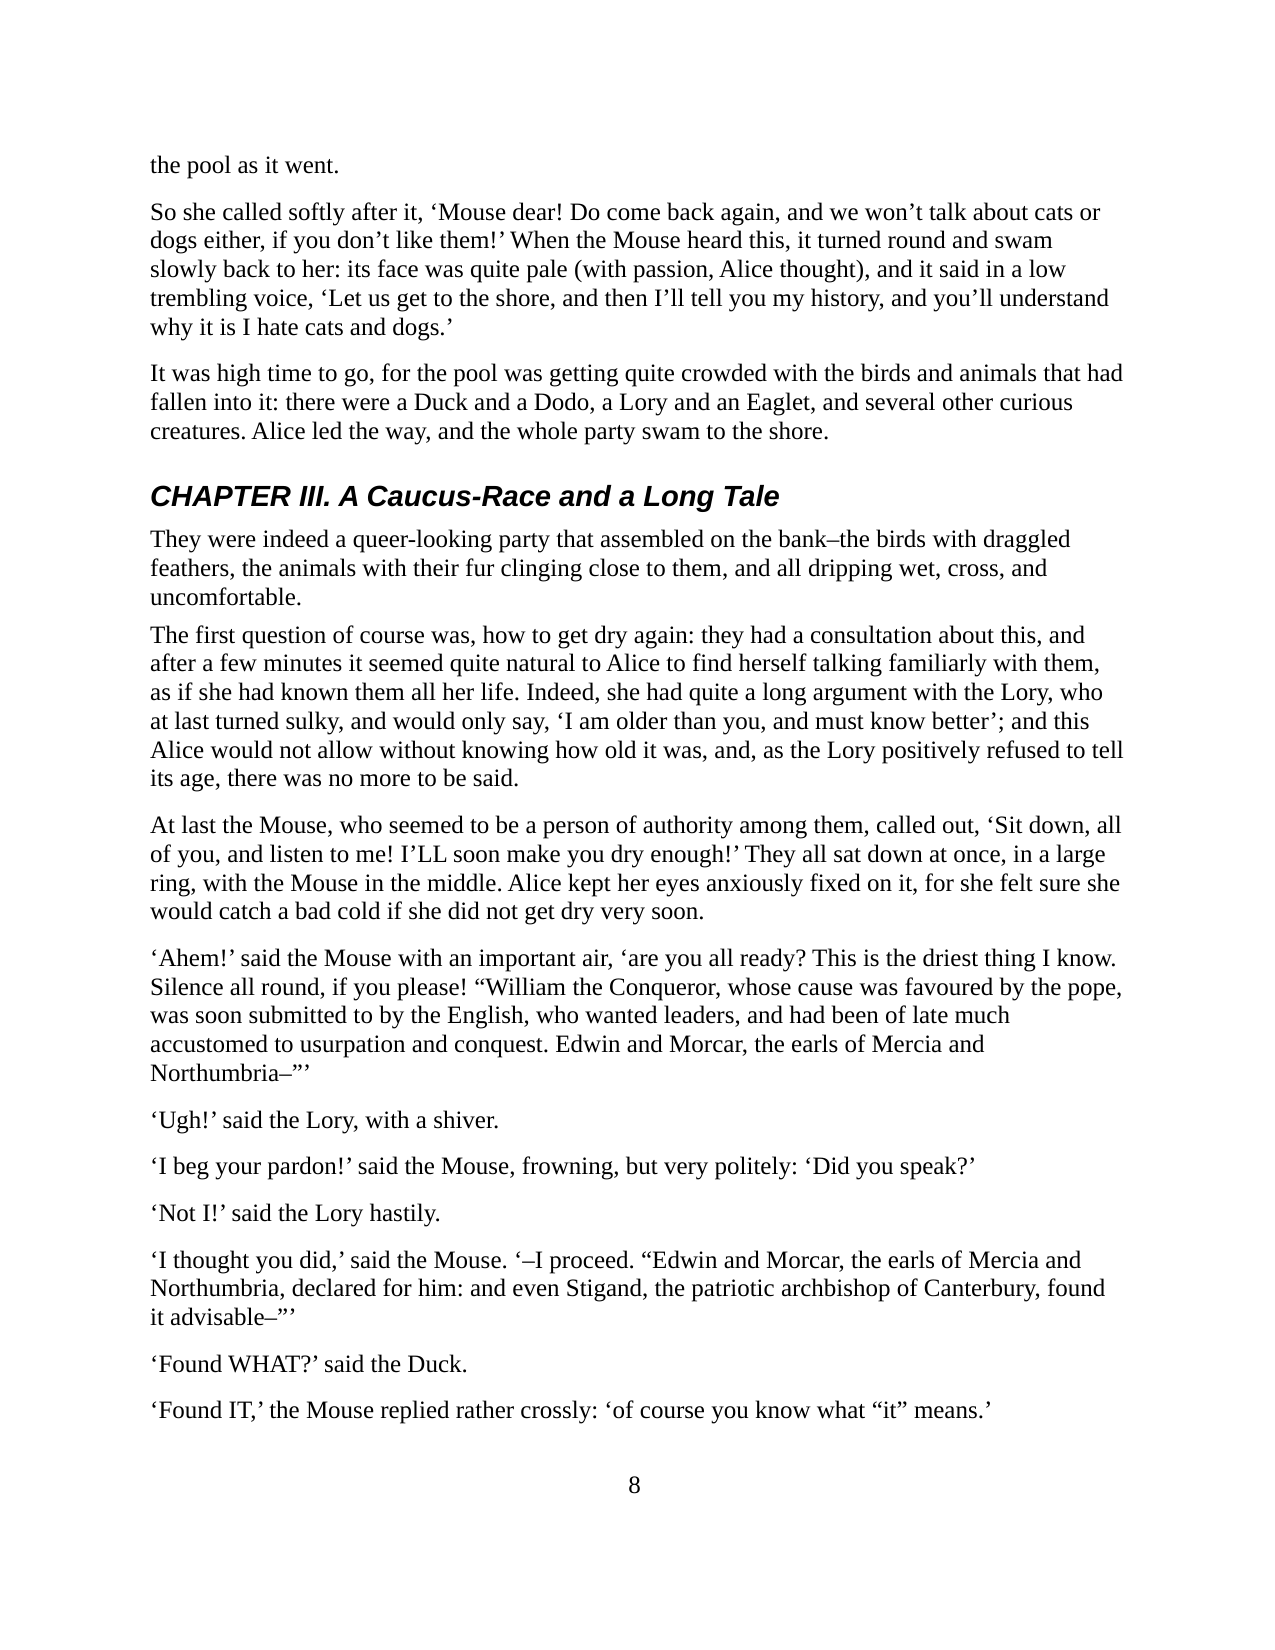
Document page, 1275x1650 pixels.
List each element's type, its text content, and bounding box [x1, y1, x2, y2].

text ‘Found WHAT?’ said the Duck. [150, 1349, 1125, 1378]
text ‘Ahem!’ said the Mouse with an important air, ‘are you all ready? This is the driest thing I know. Silence all round, if you please! “William the Conqueror, whose cause was favoured by the pope, was soon submitted to by the English, who wanted leaders, and had been of late much accustomed to usurpation and conquest. Edwin and Morcar, the earls of Mercia and Northumbria–”’ [150, 943, 1125, 1087]
text ‘I beg your pardon!’ said the Mouse, frowning, but very politely: ‘Did you speak?’ [150, 1151, 1125, 1180]
text The first question of course was, how to get dry again: they had a consultation about this, and after a few minutes it seemed quite natural to Alice to find herself talking familiarly with them, as if she had known them all her life. Indeed, she had quite a long argument with the Lory, who at last turned sulky, and would only say, ‘I am older than you, and must know better’; and this Alice would not allow without knowing how old it was, and, as the Lory positively refused to tell its age, there was no more to be said. [150, 620, 1125, 792]
text ‘I thought you did,’ said the Mouse. ‘–I proceed. “Edwin and Morcar, the earls of Mercia and Northumbria, declared for him: and even Stigand, the patriotic archbishop of Canterbury, found it advisable–”’ [150, 1245, 1125, 1331]
subtitle CHAPTER III. A Caucus-Race and a Long Tale [150, 478, 1125, 512]
text ‘Not I!’ said the Lory hastily. [150, 1198, 1125, 1227]
text ‘Ugh!’ said the Lory, with a shiver. [150, 1105, 1125, 1133]
text At last the Mouse, who seemed to be a person of authority among them, called out, ‘Sit down, all of you, and listen to me! I’LL soon make you dry enough!’ They all sat down at once, in a large ring, with the Mouse in the middle. Alice kept her eyes anxiously fixed on it, for she felt sure she would catch a bad cold if she did not get dry very soon. [150, 810, 1125, 925]
text ‘Found IT,’ the Mouse replied rather crossly: ‘of course you know what “it” means.’ [150, 1396, 1125, 1424]
text It was high time to go, for the pool was getting quite crowded with the birds and animals that had fallen into it: there were a Duck and a Dodo, a Lory and an Eaglet, and several other curious creatures. Alice led the way, and the whole party swam to the shore. [150, 358, 1125, 444]
text the pool as it went. [150, 150, 1125, 179]
text They were indeed a queer-looking party that assembled on the bank–the birds with draggled feathers, the animals with their fur clinging close to them, and all dripping wet, cross, and uncomfortable. [150, 524, 1125, 611]
text So she called softly after it, ‘Mouse dear! Do come back again, and we won’t talk about cats or dogs either, if you don’t like them!’ When the Mouse heard this, it turned round and swam slowly back to her: its face was quite pale (with passion, Alice thought), and it said in a low trembling voice, ‘Let us get to the shore, and then I’ll tell you my history, and you’ll understand why it is I hate cats and dogs.’ [150, 197, 1125, 340]
